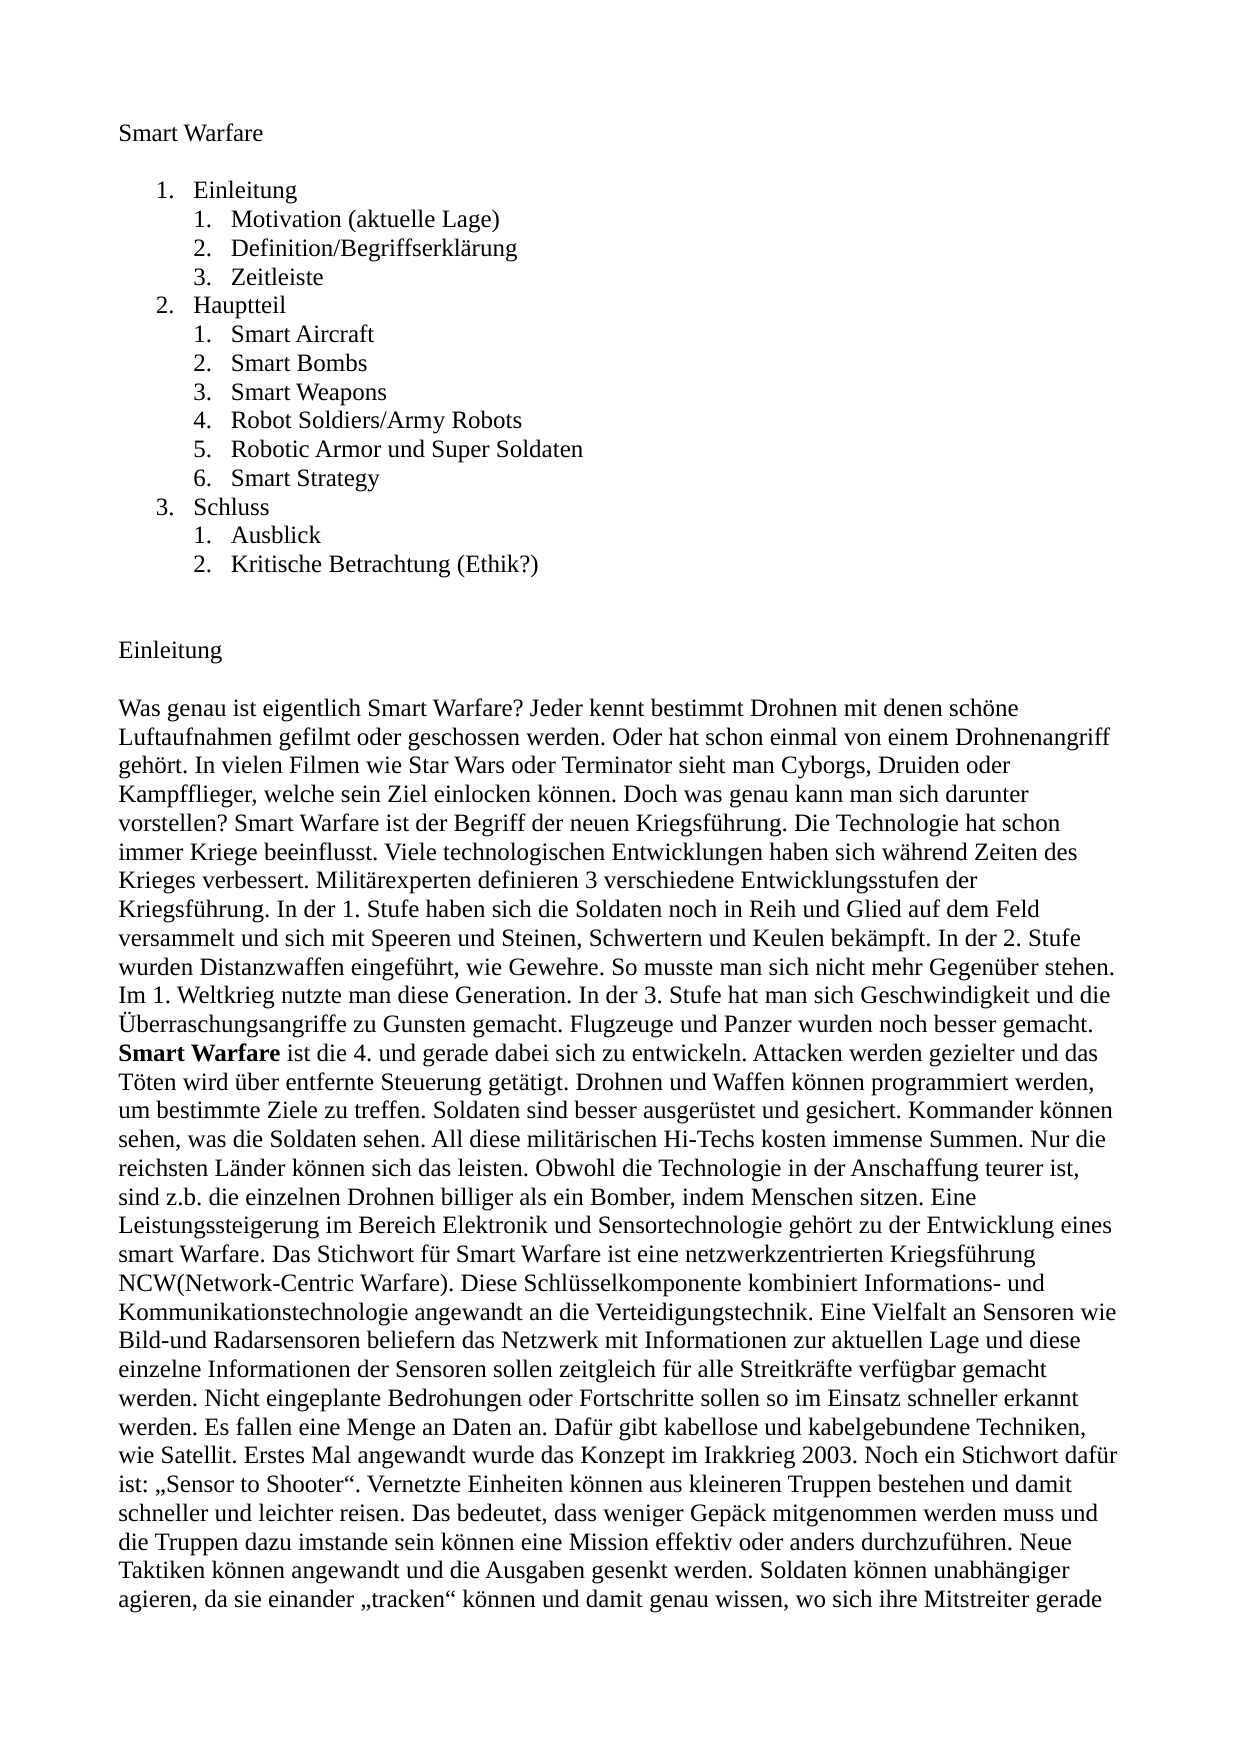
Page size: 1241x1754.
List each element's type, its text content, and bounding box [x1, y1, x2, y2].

text Smart Warfare [118, 118, 1122, 147]
list Smart Aircraft [193, 319, 1122, 348]
list Kritische Betrachtung (Ethik?) [193, 549, 1122, 578]
list Hauptteil [156, 291, 1122, 319]
list Einleitung [156, 176, 1122, 204]
list Robotic Armor und Super Soldaten [193, 434, 1122, 463]
text Einleitung [118, 636, 1122, 664]
list Smart Bombs [193, 348, 1122, 377]
list Smart Weapons [193, 377, 1122, 406]
text Was genau ist eigentlich Smart Warfare? Jeder kennt bestimmt Drohnen mit denen schöne Luftaufnahmen gefilmt oder geschossen werden. Oder hat schon einmal von einem Drohnenangriff gehört. In vielen Filmen wie Star Wars oder Terminator sieht man Cyborgs, Druiden oder Kampfflieger, welche sein Ziel einlocken können. Doch was genau kann man sich darunter vorstellen? Smart Warfare ist der Begriff der neuen Kriegsführung. Die Technologie hat schon immer Kriege beeinflusst. Viele technologischen Entwicklungen haben sich während Zeiten des Krieges verbessert. Militärexperten definieren 3 verschiedene Entwicklungsstufen der Kriegsführung. In der 1. Stufe haben sich die Soldaten noch in Reih und Glied auf dem Feld versammelt und sich mit Speeren und Steinen, Schwertern und Keulen bekämpft. In der 2. Stufe wurden Distanzwaffen eingeführt, wie Gewehre. So musste man sich nicht mehr Gegenüber stehen. Im 1. Weltkrieg nutzte man diese Generation. In der 3. Stufe hat man sich Geschwindigkeit und die Überraschungsangriffe zu Gunsten gemacht. Flugzeuge und Panzer wurden noch besser gemacht. Smart Warfare ist die 4. und gerade dabei sich zu entwickeln. Attacken werden gezielter und das Töten wird über entfernte Steuerung getätigt. Drohnen und Waffen können programmiert werden, um bestimmte Ziele zu treffen. Soldaten sind besser ausgerüstet und gesichert. Kommander können sehen, was die Soldaten sehen. All diese militärischen Hi-Techs kosten immense Summen. Nur die reichsten Länder können sich das leisten. Obwohl die Technologie in der Anschaffung teurer ist, sind z.b. die einzelnen Drohnen billiger als ein Bomber, indem Menschen sitzen. Eine Leistungssteigerung im Bereich Elektronik und Sensortechnologie gehört zu der Entwicklung eines smart Warfare. Das Stichwort für Smart Warfare ist eine netzwerkzentrierten Kriegsführung NCW(Network-Centric Warfare). Diese Schlüsselkomponente kombiniert Informations- und Kommunikationstechnologie angewandt an die Verteidigungstechnik. Eine Vielfalt an Sensoren wie Bild-und Radarsensoren beliefern das Netzwerk mit Informationen zur aktuellen Lage und diese einzelne Informationen der Sensoren sollen zeitgleich für alle Streitkräfte verfügbar gemacht werden. Nicht eingeplante Bedrohungen oder Fortschritte sollen so im Einsatz schneller erkannt werden. Es fallen eine Menge an Daten an. Dafür gibt kabellose und kabelgebundene Techniken, wie Satellit. Erstes Mal angewandt wurde das Konzept im Irakkrieg 2003. Noch ein Stichwort dafür ist: „Sensor to Shooter“. Vernetzte Einheiten können aus kleineren Truppen bestehen und damit schneller und leichter reisen. Das bedeutet, dass weniger Gepäck mitgenommen werden muss und die Truppen dazu imstande sein können eine Mission effektiv oder anders durchzuführen. Neue Taktiken können angewandt und die Ausgaben gesenkt werden. Soldaten können unabhängiger agieren, da sie einander „tracken“ können und damit genau wissen, wo sich ihre Mitstreiter gerade [118, 693, 1122, 1613]
list Zeitleiste [193, 262, 1122, 291]
list Definition/Begriffserklärung [193, 233, 1122, 262]
list Schluss [156, 492, 1122, 521]
list Smart Strategy [193, 463, 1122, 492]
list Robot Soldiers/Army Robots [193, 406, 1122, 434]
list Ausblick [193, 521, 1122, 549]
list Motivation (aktuelle Lage) [193, 204, 1122, 233]
